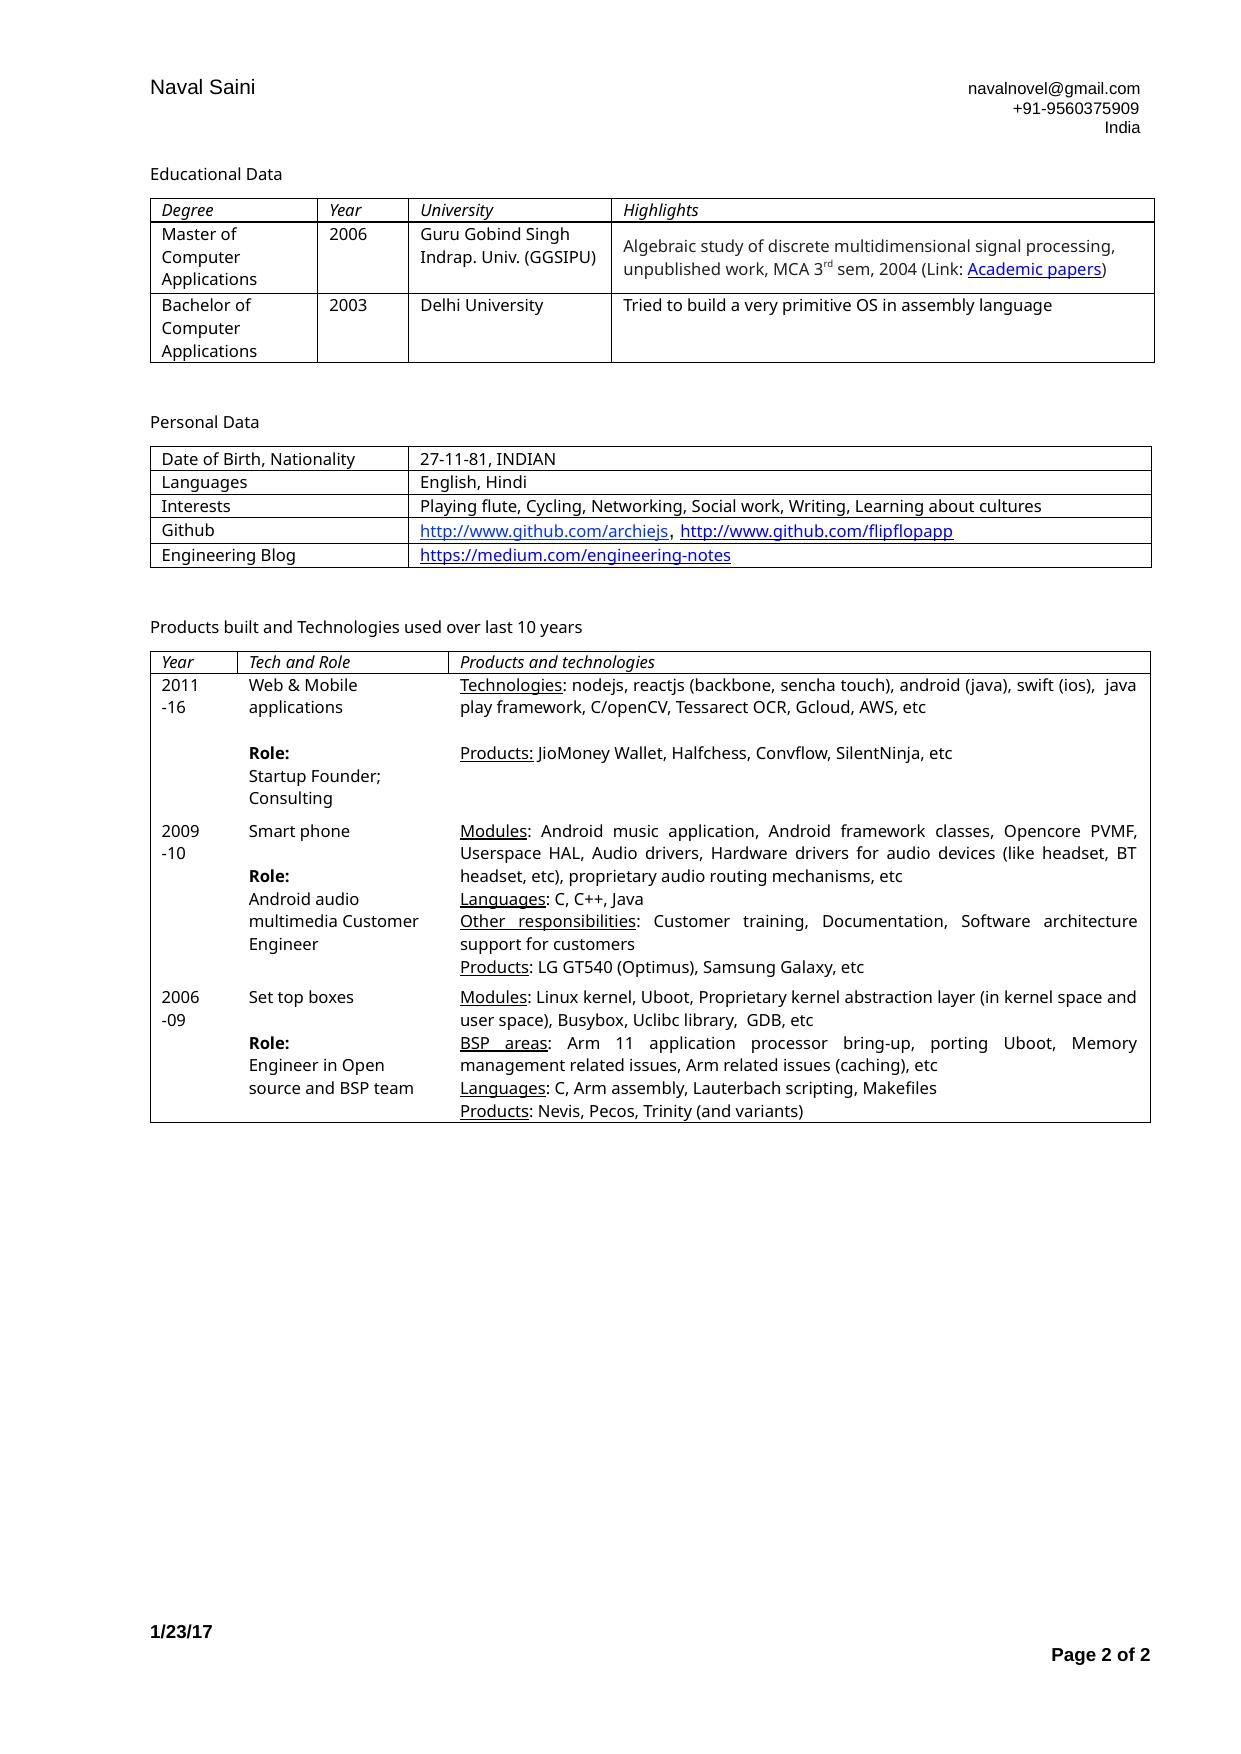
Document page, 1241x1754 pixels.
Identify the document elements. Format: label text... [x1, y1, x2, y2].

table_cell Algebraic study of discrete multidimensional signal processing, unpublished work, MCA 3rd sem, 2004 (Link: Academic papers) [612, 223, 1154, 293]
table_cell 2009 -10 [151, 819, 237, 986]
table_cell Interests [151, 495, 161, 517]
table_cell Bachelor of Computer Applications [306, 294, 317, 362]
table_header Degree [151, 199, 161, 221]
table_cell Set top boxes Role: Engineer in Open source and BSP team [237, 986, 448, 1122]
table_cell Smart phone Role: Android audio multimedia Customer Engineer [237, 819, 448, 986]
text Educational Data [150, 162, 1150, 185]
table_header Year [151, 652, 161, 673]
table_cell 2006 [318, 223, 408, 293]
table_header Degree [306, 199, 317, 221]
table_cell Github [151, 518, 408, 543]
text Products built and Technologies used over last 10 years [150, 615, 1150, 638]
table_cell Guru Gobind Singh Indrap. Univ. (GGSIPU) [409, 223, 611, 293]
table_cell 2011 -16 [151, 674, 237, 819]
text Personal Data [150, 411, 1150, 433]
table_header Highlights [612, 199, 623, 221]
table_header University [600, 199, 611, 221]
table_cell Delhi University [409, 294, 611, 362]
table_header Year [397, 199, 408, 221]
table_header University [409, 199, 420, 221]
table_cell 2003 [318, 294, 408, 362]
table_cell 2006 -09 [151, 986, 237, 1122]
table_cell Technologies: nodejs, reactjs (backbone, sencha touch), android (java), swift (ios), java play framework, C/openCV, Tessarect OCR, Gcloud, AWS, etc Products: JioMoney Wallet, Halfchess, Convflow, SilentNinja, etc [449, 674, 1150, 819]
table_cell Interests [397, 495, 408, 517]
table_header Year [225, 652, 237, 673]
table_header Highlights [1142, 199, 1154, 221]
table_cell Web & Mobile applications Role: Startup Founder; Consulting [237, 674, 448, 819]
table_header Year [318, 199, 329, 221]
table_cell Master of Computer Applications [151, 223, 317, 293]
table_cell Bachelor of Computer Applications [151, 294, 161, 362]
table_cell Languages [397, 471, 408, 493]
table_cell Languages [151, 471, 161, 493]
table_cell Modules: Android music application, Android framework classes, Opencore PVMF, Userspace HAL, Audio drivers, Hardware drivers for audio devices (like headset, BT headset, etc), proprietary audio routing mechanisms, etc Languages: C, C++, Java Other responsibilities: Customer training, Documentation, Software architecture support for customers Products: LG GT540 (Optimus), Samsung Galaxy, etc [449, 819, 1150, 986]
table_cell Tried to build a very primitive OS in assembly language [612, 294, 1154, 362]
